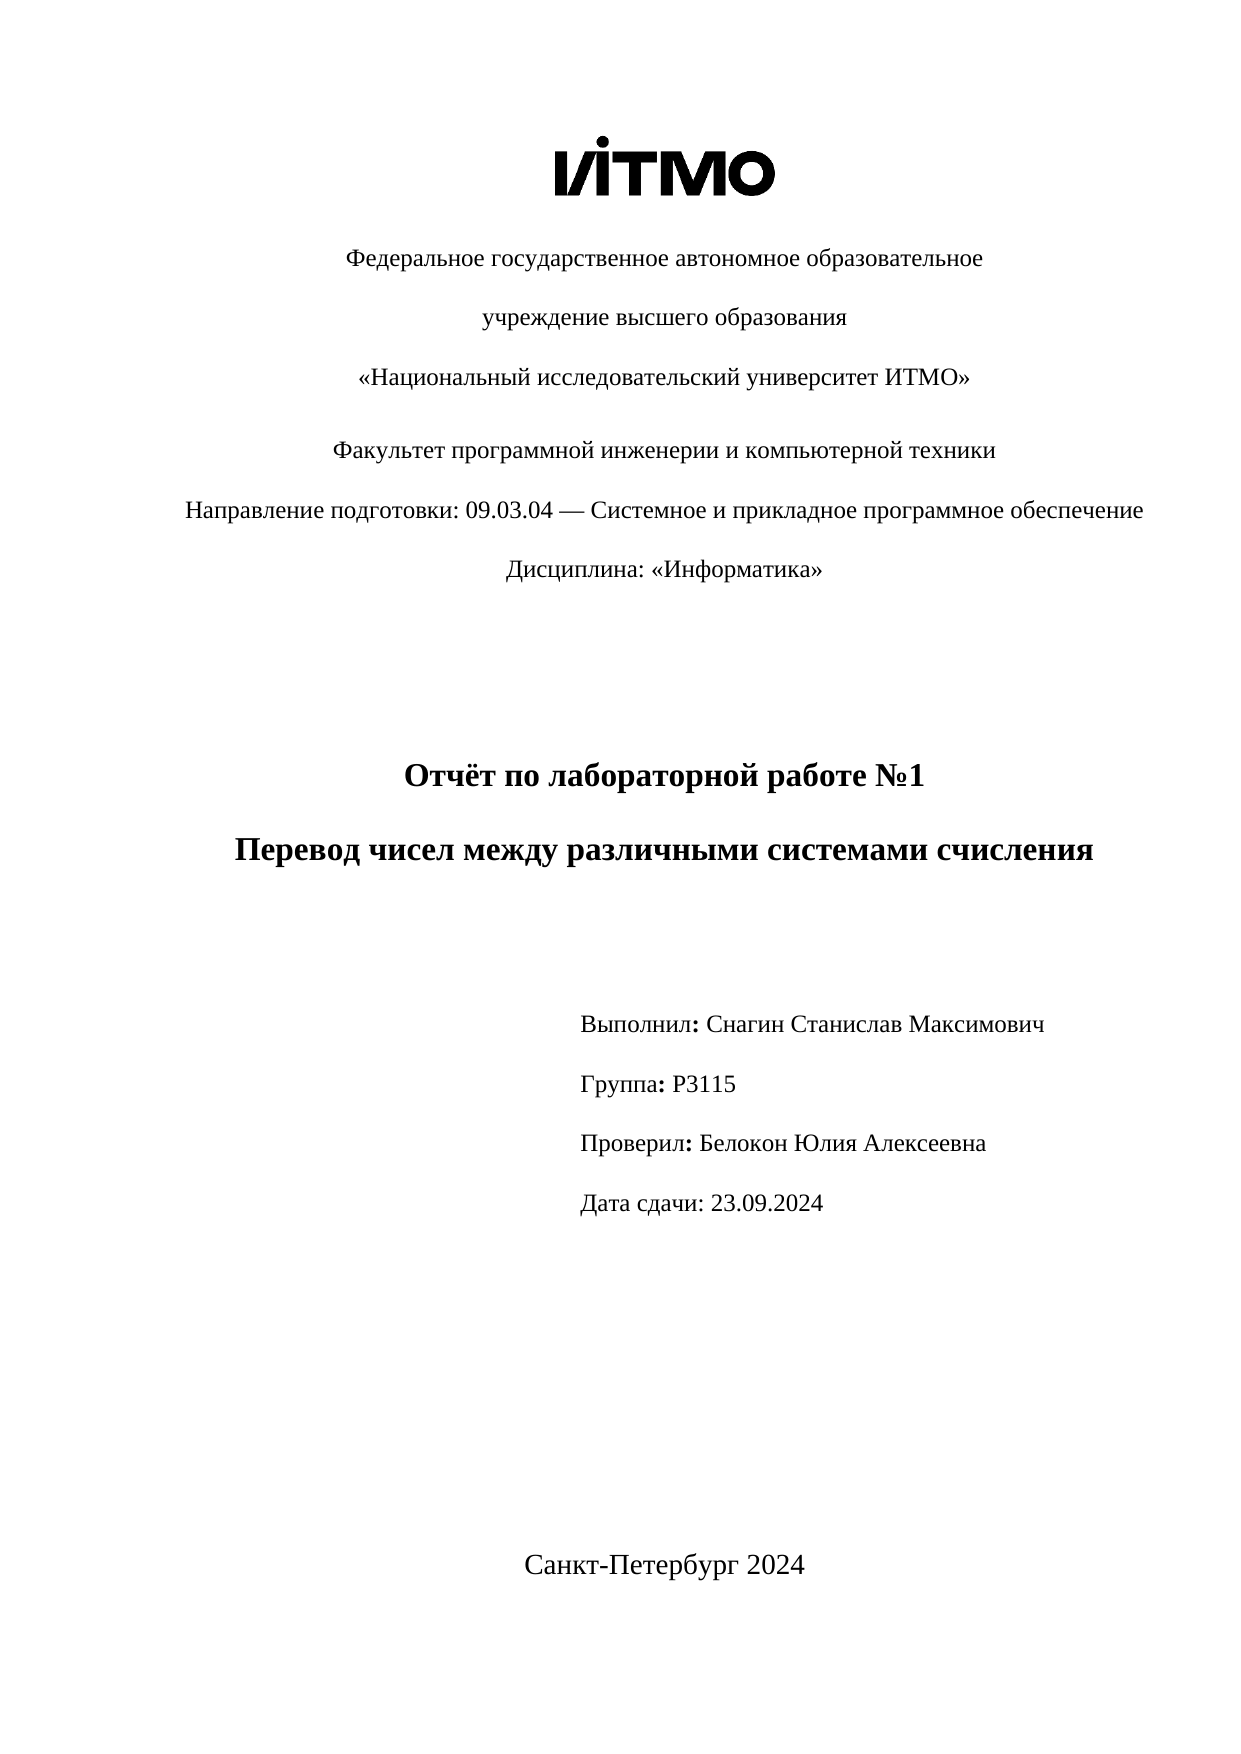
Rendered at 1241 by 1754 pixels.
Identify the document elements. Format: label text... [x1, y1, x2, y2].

text Отчёт по лабораторной работе №1 [177, 755, 1152, 793]
text Санкт-Петербург 2024 [177, 1547, 1152, 1581]
text Перевод чисел между различными системами счисления [177, 829, 1152, 867]
text Проверил: Белокон Юлия Алексеевна [580, 1128, 1152, 1157]
text Дисциплина: «Информатика» [177, 554, 1152, 583]
text Выполнил: Снагин Станислав Максимович [580, 1009, 1152, 1038]
picture [544, 118, 785, 213]
text Дата сдачи: 23.09.2024 [580, 1188, 1152, 1217]
text учреждение высшего образования [177, 302, 1152, 331]
text Направление подготовки: 09.03.04 — Системное и прикладное программное обеспечение [177, 495, 1152, 524]
text «Национальный исследовательский университет ИТМО» [177, 362, 1152, 391]
text Группа: Р3115 [580, 1069, 1152, 1097]
text Факультет программной инженерии и компьютерной техники [177, 435, 1152, 464]
text Федеральное государственное автономное образовательное [177, 243, 1152, 271]
